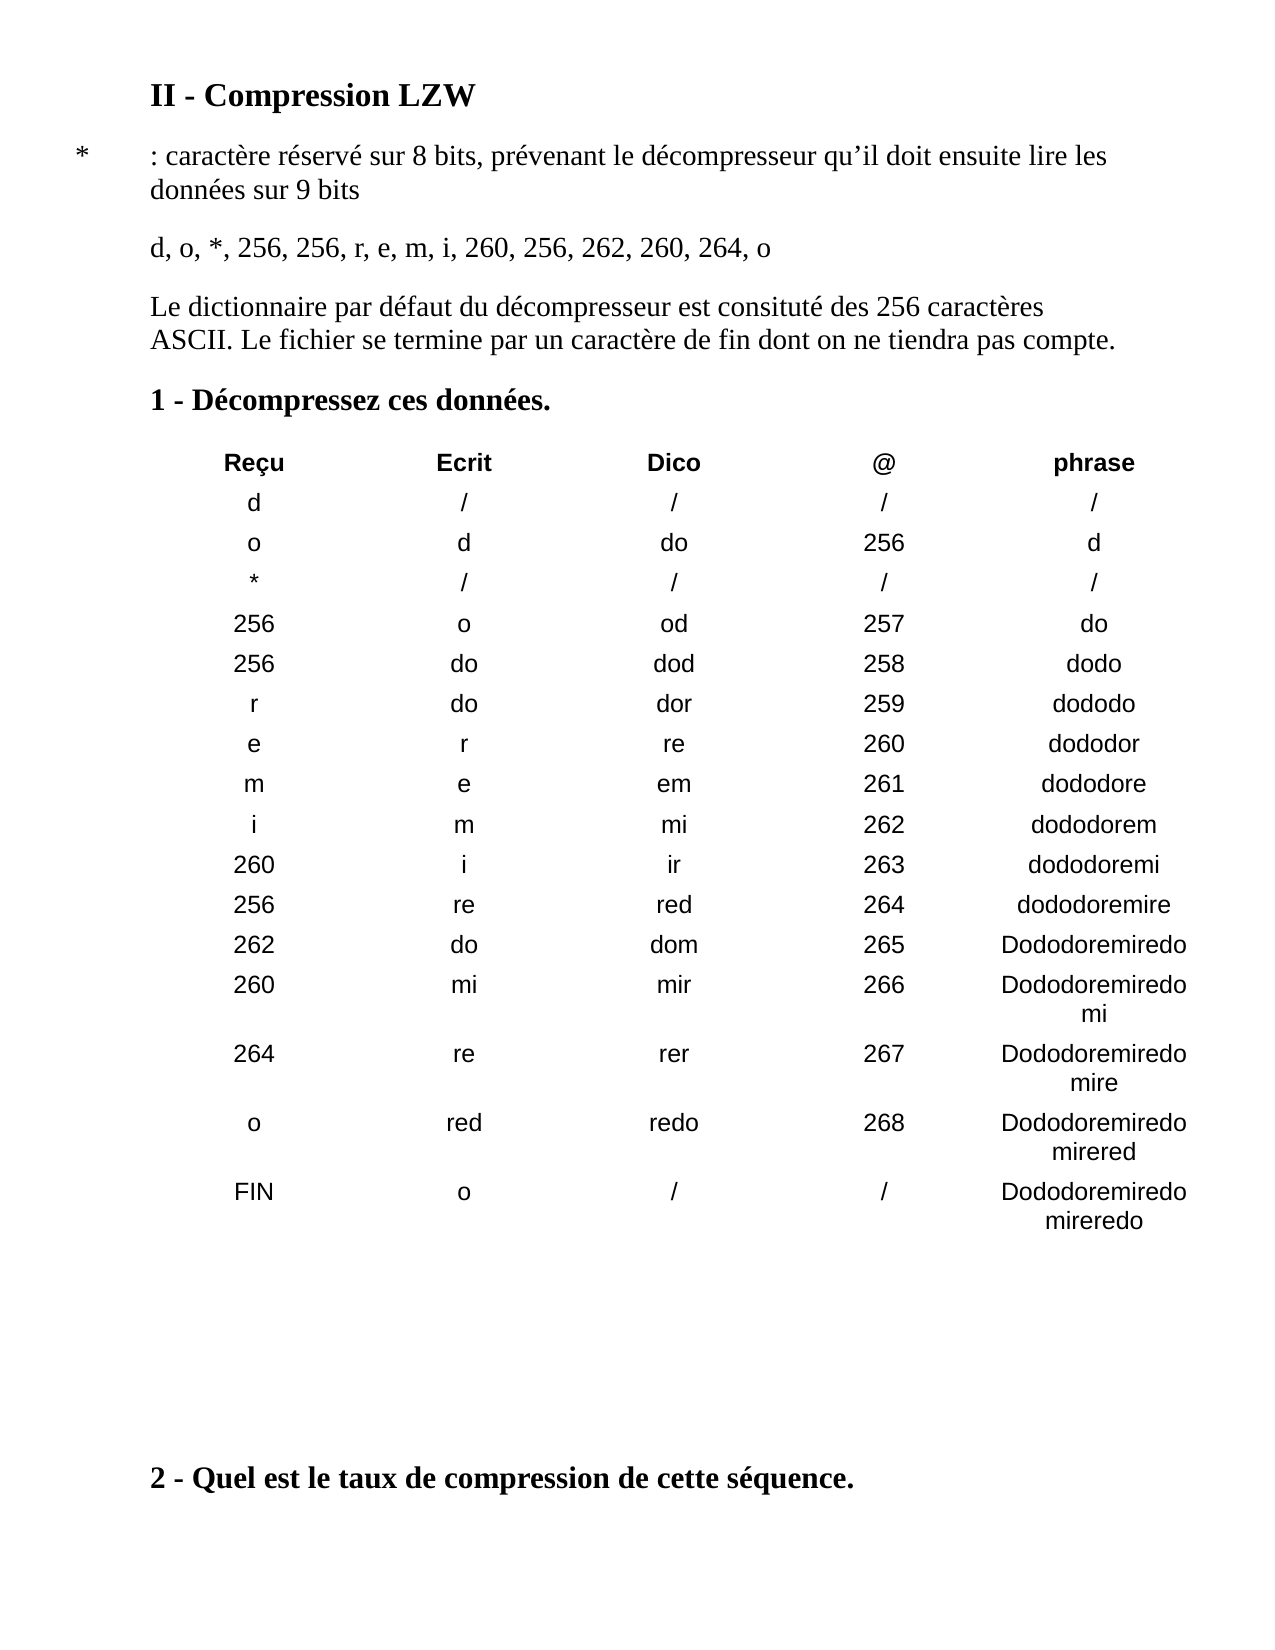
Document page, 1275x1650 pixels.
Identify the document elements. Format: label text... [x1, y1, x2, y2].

table_cell d [149, 482, 359, 522]
table_cell FIN [149, 1172, 359, 1241]
table_cell rer [569, 1034, 779, 1103]
table_cell 266 [779, 965, 989, 1034]
table_header Ecrit [359, 442, 569, 482]
table_cell o [149, 523, 359, 563]
table_cell / [569, 563, 779, 603]
list : caractère réservé sur 8 bits, prévenant le décompresseur qu’il doit ensuite lire les données sur 9 bits [75, 138, 1125, 205]
table_cell 256 [149, 884, 359, 924]
table_cell do [359, 925, 569, 965]
table_cell 265 [779, 925, 989, 965]
table_cell / [569, 482, 779, 522]
table_cell dododoremire [989, 884, 1199, 924]
table_cell dododoremi [989, 844, 1199, 884]
table_cell / [569, 1172, 779, 1241]
table_cell red [359, 1103, 569, 1172]
table_cell dod [569, 643, 779, 683]
table_cell 264 [149, 1034, 359, 1103]
table_cell o [359, 1172, 569, 1241]
table_cell dododo [989, 683, 1199, 723]
table_cell do [359, 643, 569, 683]
text d, o, *, 256, 256, r, e, m, i, 260, 256, 262, 260, 264, o [150, 230, 1125, 264]
table_cell od [569, 603, 779, 643]
table_cell r [149, 683, 359, 723]
table_cell * [149, 563, 359, 603]
text II - Compression LZW [150, 75, 1125, 113]
table_cell 260 [779, 724, 989, 764]
table_cell mir [569, 965, 779, 1034]
table_cell e [359, 764, 569, 804]
table_cell o [359, 603, 569, 643]
table_cell 260 [149, 965, 359, 1034]
table_cell dodo [989, 643, 1199, 683]
text 2 - Quel est le taux de compression de cette séquence. [150, 1459, 1125, 1495]
table_cell / [359, 482, 569, 522]
table_cell 260 [149, 844, 359, 884]
table_cell redo [569, 1103, 779, 1172]
table_cell red [569, 884, 779, 924]
table_cell 257 [779, 603, 989, 643]
table_cell 267 [779, 1034, 989, 1103]
table_header Reçu [149, 442, 359, 482]
table_cell 256 [149, 603, 359, 643]
table_cell dor [569, 683, 779, 723]
table_cell d [359, 523, 569, 563]
table_cell Dododoremiredomire [989, 1034, 1199, 1103]
table_cell / [359, 563, 569, 603]
table_cell 268 [779, 1103, 989, 1172]
table_cell 256 [779, 523, 989, 563]
table_cell 256 [149, 643, 359, 683]
table_cell re [569, 724, 779, 764]
table_cell dododorem [989, 804, 1199, 844]
table_cell Dododoremiredomirered [989, 1103, 1199, 1172]
table_cell ir [569, 844, 779, 884]
text 1 - Décompressez ces données. [150, 381, 1125, 417]
table_cell e [149, 724, 359, 764]
table_cell 262 [149, 925, 359, 965]
table_cell Dododoremiredomi [989, 965, 1199, 1034]
table_cell 262 [779, 804, 989, 844]
table_cell i [359, 844, 569, 884]
table_cell 258 [779, 643, 989, 683]
table_header @ [779, 442, 989, 482]
table_cell / [779, 1172, 989, 1241]
table_cell dom [569, 925, 779, 965]
table_cell dododore [989, 764, 1199, 804]
table_cell 264 [779, 884, 989, 924]
table_cell mi [569, 804, 779, 844]
table_cell m [149, 764, 359, 804]
table_cell 259 [779, 683, 989, 723]
table_header Dico [569, 442, 779, 482]
table_cell do [569, 523, 779, 563]
table_cell m [359, 804, 569, 844]
table_cell do [359, 683, 569, 723]
table_cell o [149, 1103, 359, 1172]
table_cell em [569, 764, 779, 804]
table_cell d [989, 523, 1199, 563]
table_cell / [989, 482, 1199, 522]
table_cell Dododoremiredo [989, 925, 1199, 965]
table_cell / [989, 563, 1199, 603]
table_header phrase [989, 442, 1199, 482]
table_cell mi [359, 965, 569, 1034]
text Le dictionnaire par défaut du décompresseur est consituté des 256 caractères ASCII. Le fichier se termine par un caractère de fin dont on ne tiendra pas compte. [150, 289, 1125, 356]
table_cell re [359, 1034, 569, 1103]
table_cell 261 [779, 764, 989, 804]
table_cell Dododoremiredomireredo [989, 1172, 1199, 1241]
table_cell re [359, 884, 569, 924]
table_cell do [989, 603, 1199, 643]
table_cell r [359, 724, 569, 764]
table_cell / [779, 482, 989, 522]
table_cell 263 [779, 844, 989, 884]
table_cell / [779, 563, 989, 603]
table_cell i [149, 804, 359, 844]
table_cell dododor [989, 724, 1199, 764]
